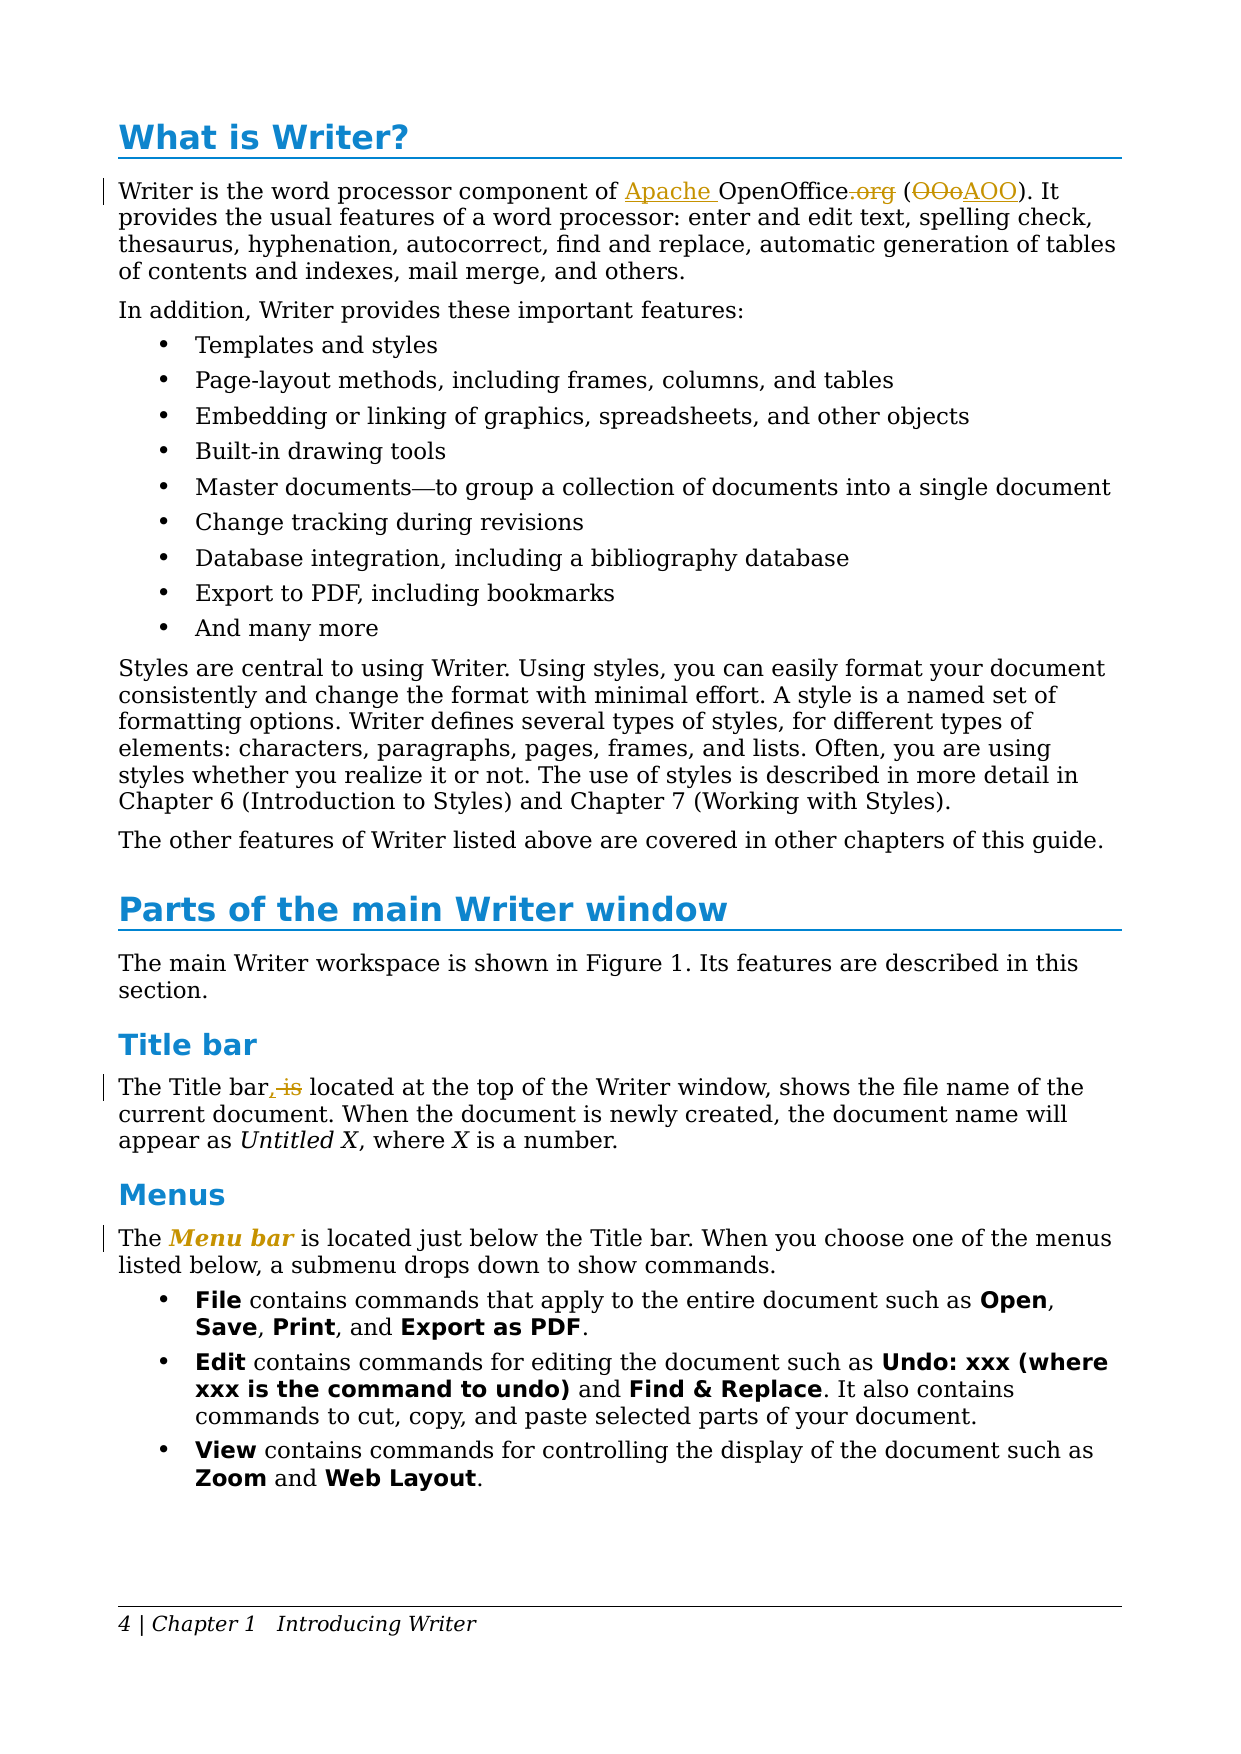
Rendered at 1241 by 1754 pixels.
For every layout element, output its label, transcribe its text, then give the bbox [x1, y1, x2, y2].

list Master documents—to group a collection of documents into a single document [156, 472, 1122, 501]
text The main Writer workspace is shown in Figure 1. Its features are described in this section. [118, 950, 1122, 1003]
subtitle Menus [118, 1178, 1122, 1212]
list The Menu bar is located just below the Title bar. When you choose one of the menus listed below, a submenu drops down to show commands. [118, 1225, 1122, 1278]
list View contains commands for controlling the display of the document such as Zoom and Web Layout. [156, 1436, 1122, 1492]
subtitle Parts of the main Writer window [118, 890, 1122, 929]
list Database integration, including a bibliography database [156, 543, 1122, 572]
text The Title bar, located at the top of the Writer window, shows the file name of the current document. When the document is newly created, the document name will appear as Untitled X, where X is a number. [118, 1074, 1122, 1154]
list Embedding or linking of graphics, spreadsheets, and other objects [156, 401, 1122, 430]
list Edit contains commands for editing the document such as Undo: xxx (where xxx is the command to undo) and Find & Replace. It also contains commands to cut, copy, and paste selected parts of your document. [156, 1347, 1122, 1429]
text The other features of Writer listed above are covered in other chapters of this guide. [118, 828, 1122, 854]
subtitle What is Writer? [118, 118, 1122, 157]
subtitle Title bar [118, 1028, 1122, 1062]
text Styles are central to using Writer. Using styles, you can easily format your document consistently and change the format with minimal effort. A style is a named set of formatting options. Writer defines several types of styles, for different types of elements: characters, paragraphs, pages, frames, and lists. Often, you are using styles whether you realize it or not. The use of styles is described in more detail in Chapter 6 (Introduction to Styles) and Chapter 7 (Working with Styles). [118, 655, 1122, 815]
list Built-in drawing tools [156, 436, 1122, 466]
list Templates and styles [156, 330, 1122, 359]
list In addition, Writer provides these important features: [118, 297, 1122, 324]
list Change tracking during revisions [156, 507, 1122, 536]
list File contains commands that apply to the entire document such as Open, Save, Print, and Export as PDF. [156, 1285, 1122, 1341]
list Export to PDF, including bookmarks [156, 578, 1122, 607]
list Page-layout methods, including frames, columns, and tables [156, 366, 1122, 395]
text Writer is the word processor component of Apache OpenOffice (AOO). It provides the usual features of a word processor: enter and edit text, spelling check, thesaurus, hyphenation, autocorrect, find and replace, automatic generation of tables of contents and indexes, mail merge, and others. [118, 178, 1122, 284]
list And many more [156, 613, 1122, 643]
